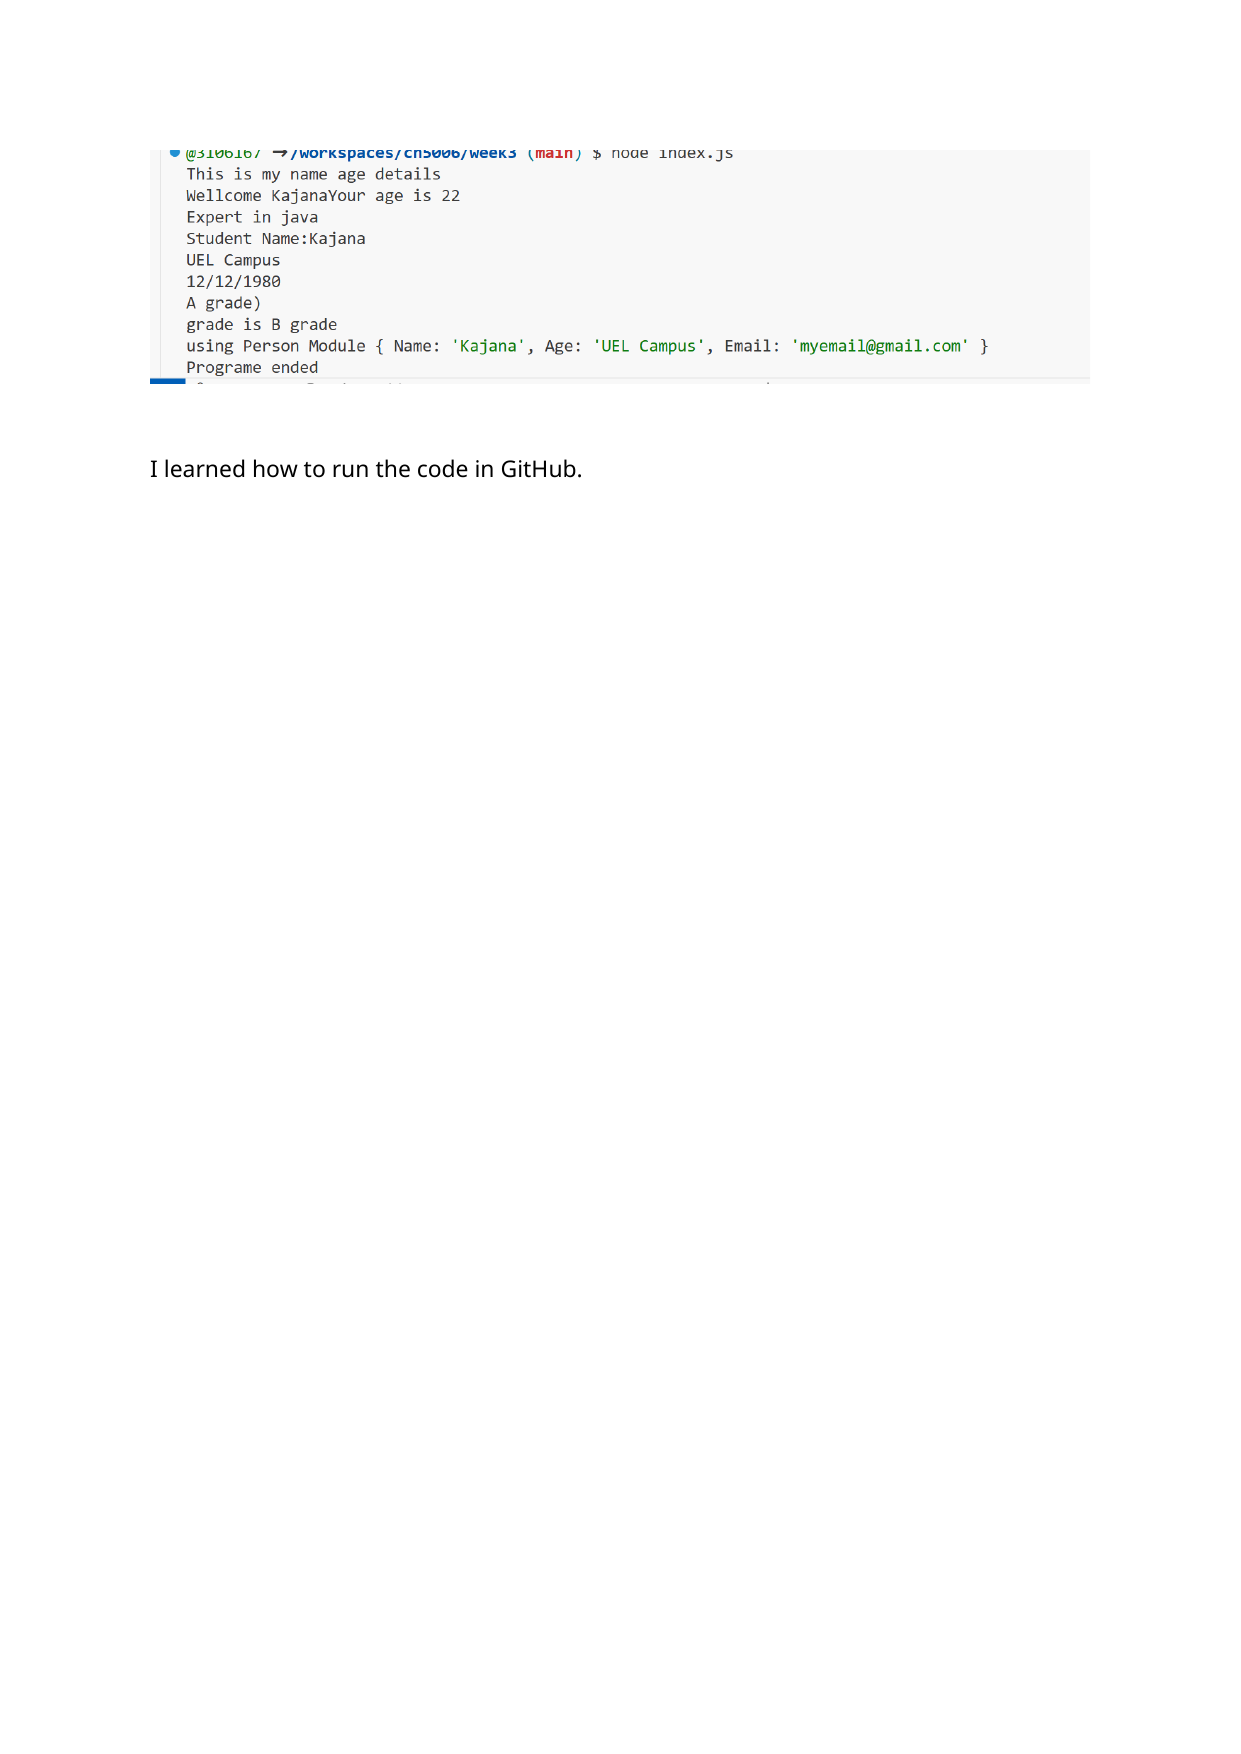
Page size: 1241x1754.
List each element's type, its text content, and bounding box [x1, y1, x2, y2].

text I learned how to run the code in GitHub. [150, 453, 1090, 484]
